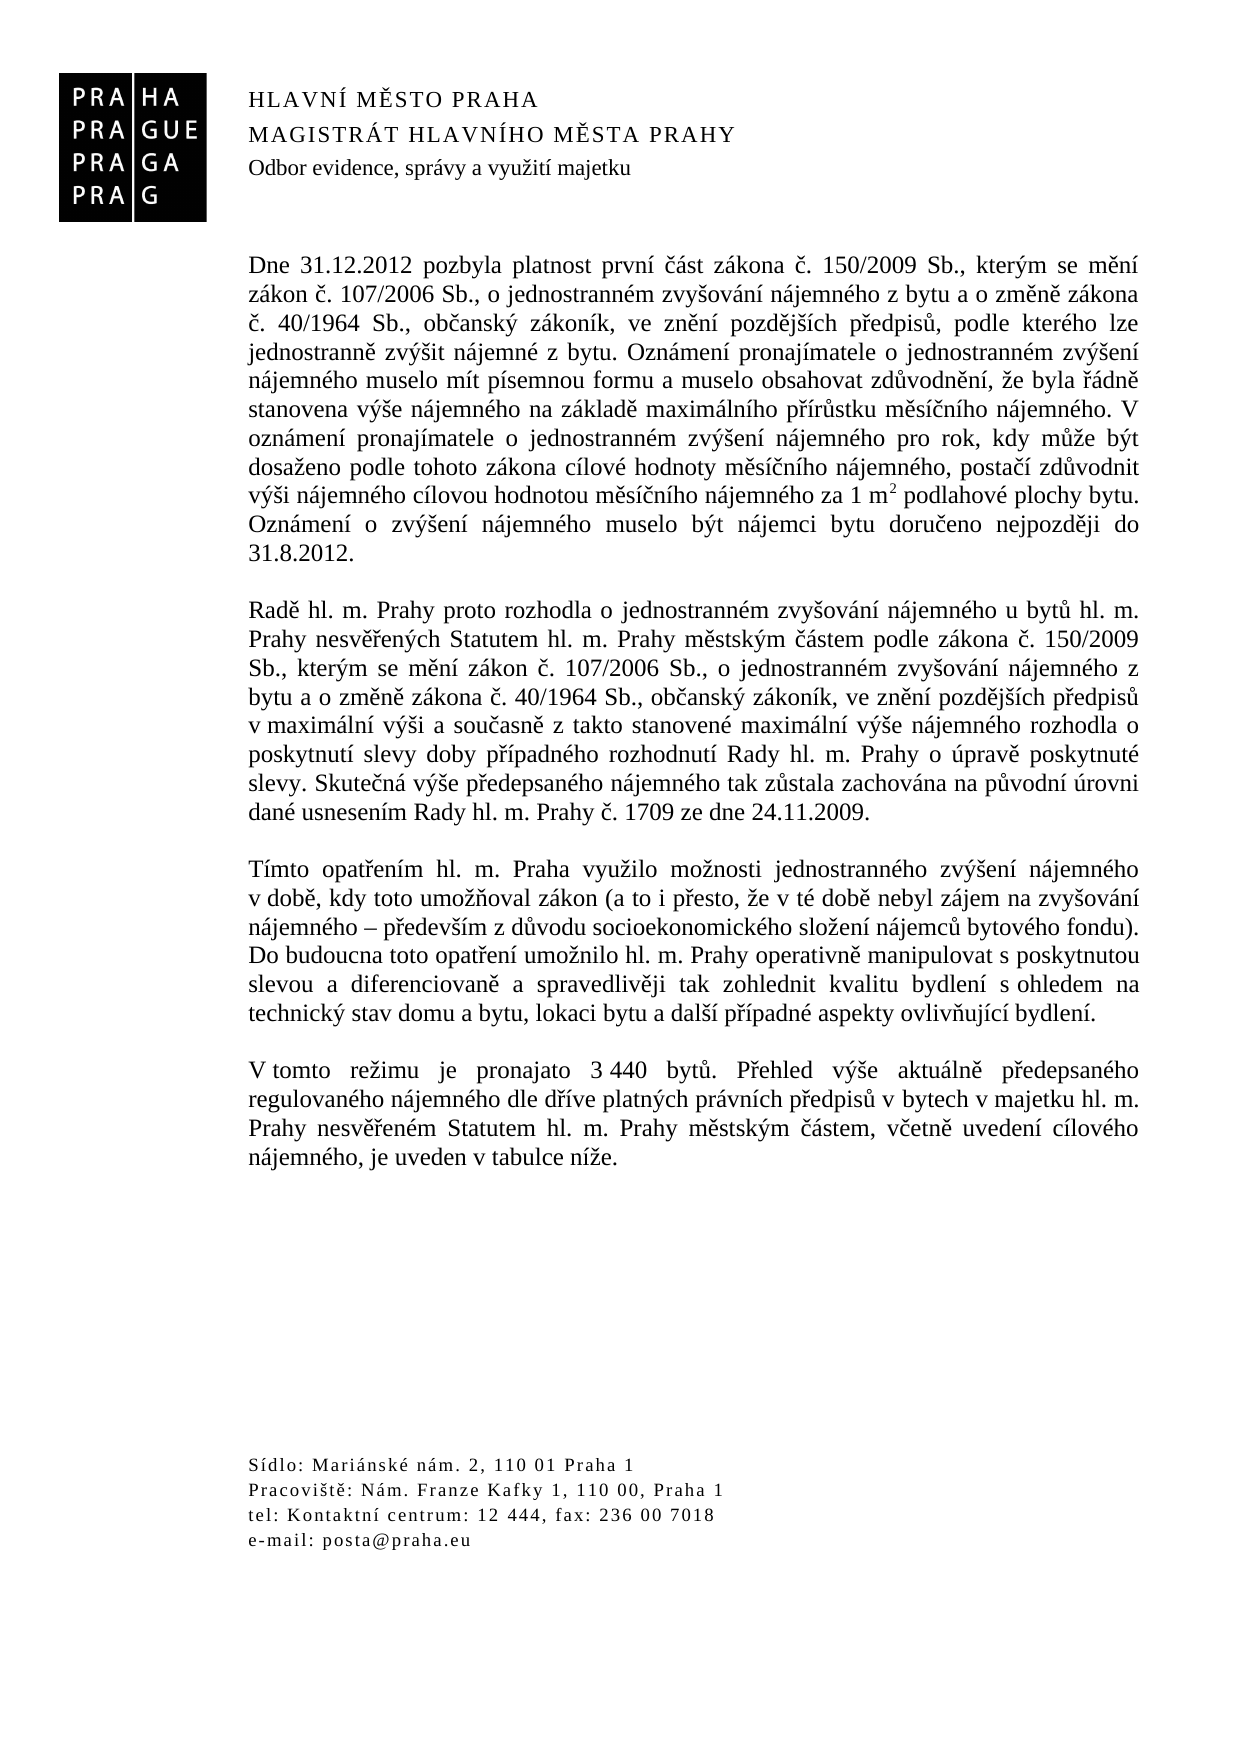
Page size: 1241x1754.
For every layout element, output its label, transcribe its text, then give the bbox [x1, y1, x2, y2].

text V tomto režimu je pronajato 3 440 bytů. Přehled výše aktuálně předepsaného regulovaného nájemného dle dříve platných právních předpisů v bytech v majetku hl. m. Prahy nesvěřeném Statutem hl. m. Prahy městským částem, včetně uvedení cílového nájemného, je uveden v tabulce níže. [248, 1055, 1140, 1170]
picture [59, 73, 207, 222]
text Dne 31.12.2012 pozbyla platnost první část zákona č. 150/2009 Sb., kterým se mění zákon č. 107/2006 Sb., o jednostranném zvyšování nájemného z bytu a o změně zákona č. 40/1964 Sb., občanský zákoník, ve znění pozdějších předpisů, podle kterého lze jednostranně zvýšit nájemné z bytu. Oznámení pronajímatele o jednostranném zvýšení nájemného muselo mít písemnou formu a muselo obsahovat zdůvodnění, že byla řádně stanovena výše nájemného na základě maximálního přírůstku měsíčního nájemného. V oznámení pronajímatele o jednostranném zvýšení nájemného pro rok, kdy může být dosaženo podle tohoto zákona cílové hodnoty měsíčního nájemného, postačí zdůvodnit výši nájemného cílovou hodnotou měsíčního nájemného za 1 m2 podlahové plochy bytu. Oznámení o zvýšení nájemného muselo být nájemci bytu doručeno nejpozději do 31.8.2012. [248, 250, 1140, 567]
text Tímto opatřením hl. m. Praha využilo možnosti jednostranného zvýšení nájemného v době, kdy toto umožňoval zákon (a to i přesto, že v té době nebyl zájem na zvyšování nájemného – především z důvodu socioekonomického složení nájemců bytového fondu). Do budoucna toto opatření umožnilo hl. m. Prahy operativně manipulovat s poskytnutou slevou a diferenciovaně a spravedlivěji tak zohlednit kvalitu bydlení s ohledem na technický stav domu a bytu, lokaci bytu a další případné aspekty ovlivňující bydlení. [248, 854, 1140, 1027]
text Radě hl. m. Prahy proto rozhodla o jednostranném zvyšování nájemného u bytů hl. m. Prahy nesvěřených Statutem hl. m. Prahy městským částem podle zákona č. 150/2009 Sb., kterým se mění zákon č. 107/2006 Sb., o jednostranném zvyšování nájemného z bytu a o změně zákona č. 40/1964 Sb., občanský zákoník, ve znění pozdějších předpisů v maximální výši a současně z takto stanovené maximální výše nájemného rozhodla o poskytnutí slevy doby případného rozhodnutí Rady hl. m. Prahy o úpravě poskytnuté slevy. Skutečná výše předepsaného nájemného tak zůstala zachována na původní úrovni dané usnesením Rady hl. m. Prahy č. 1709 ze dne 24.11.2009. [248, 595, 1140, 825]
